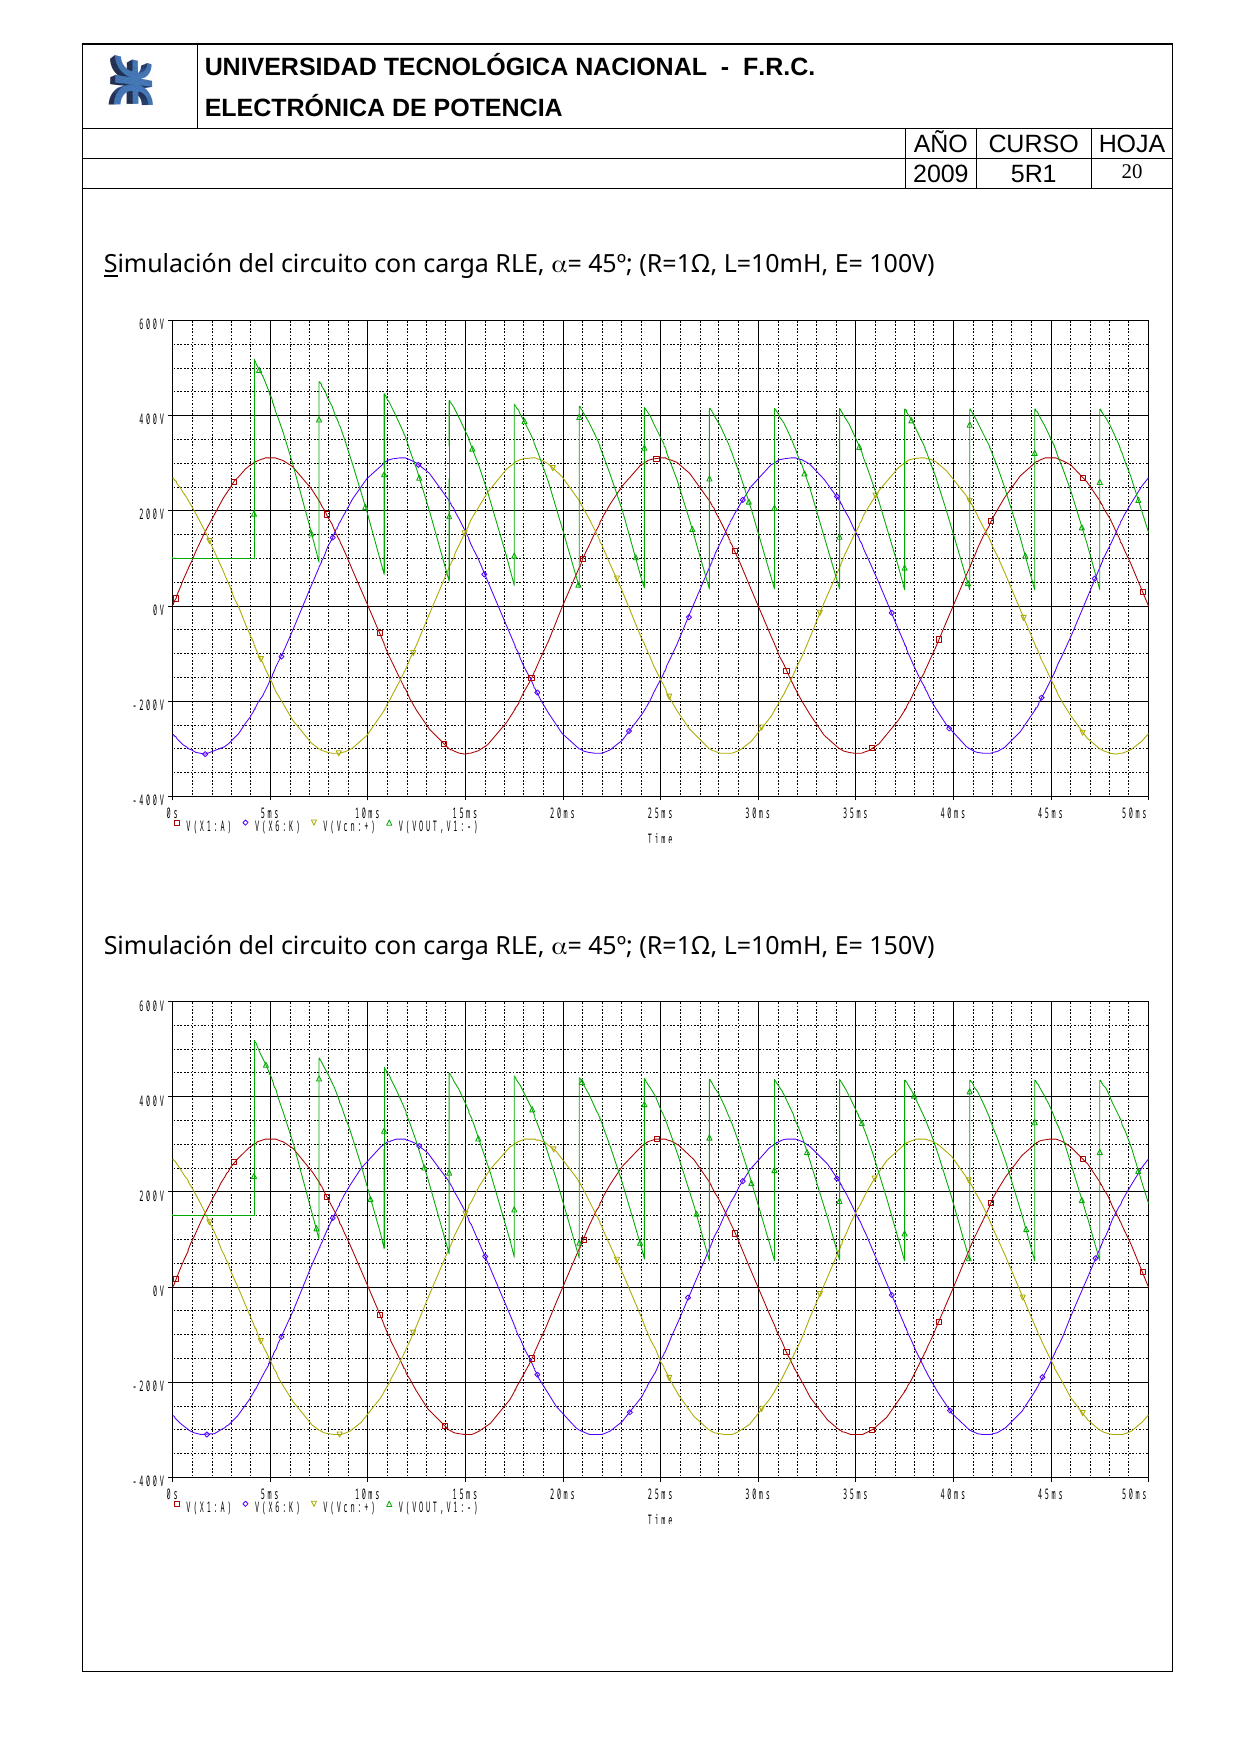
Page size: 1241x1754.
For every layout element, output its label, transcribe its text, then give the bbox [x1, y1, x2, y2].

text Simulación del circuito con carga RLE, = 45º; (R=1Ω, L=10mH, E= 100V) [103, 246, 1151, 280]
picture [106, 54, 154, 106]
text Simulación del circuito con carga RLE, = 45º; (R=1Ω, L=10mH, E= 150V) [103, 927, 1151, 961]
